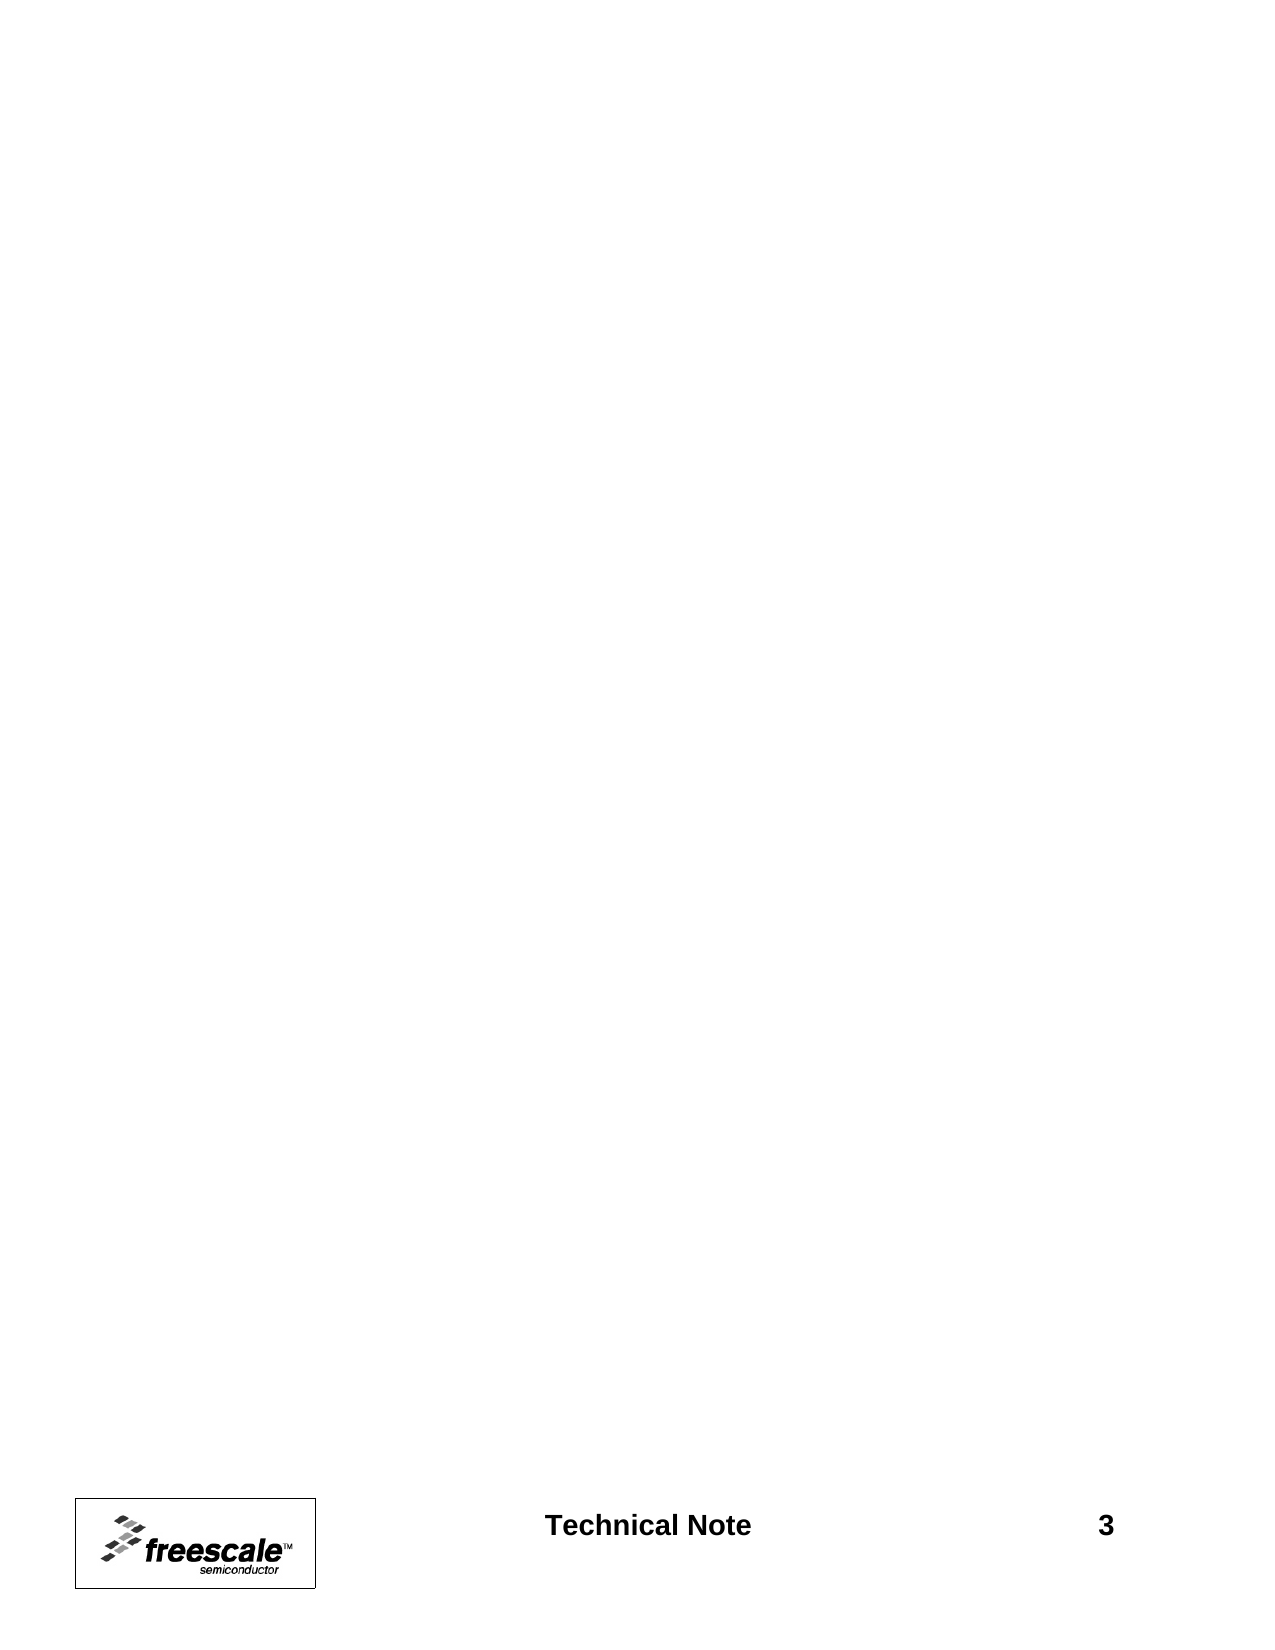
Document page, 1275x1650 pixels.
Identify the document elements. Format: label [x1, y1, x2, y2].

picture [90, 1505, 297, 1581]
